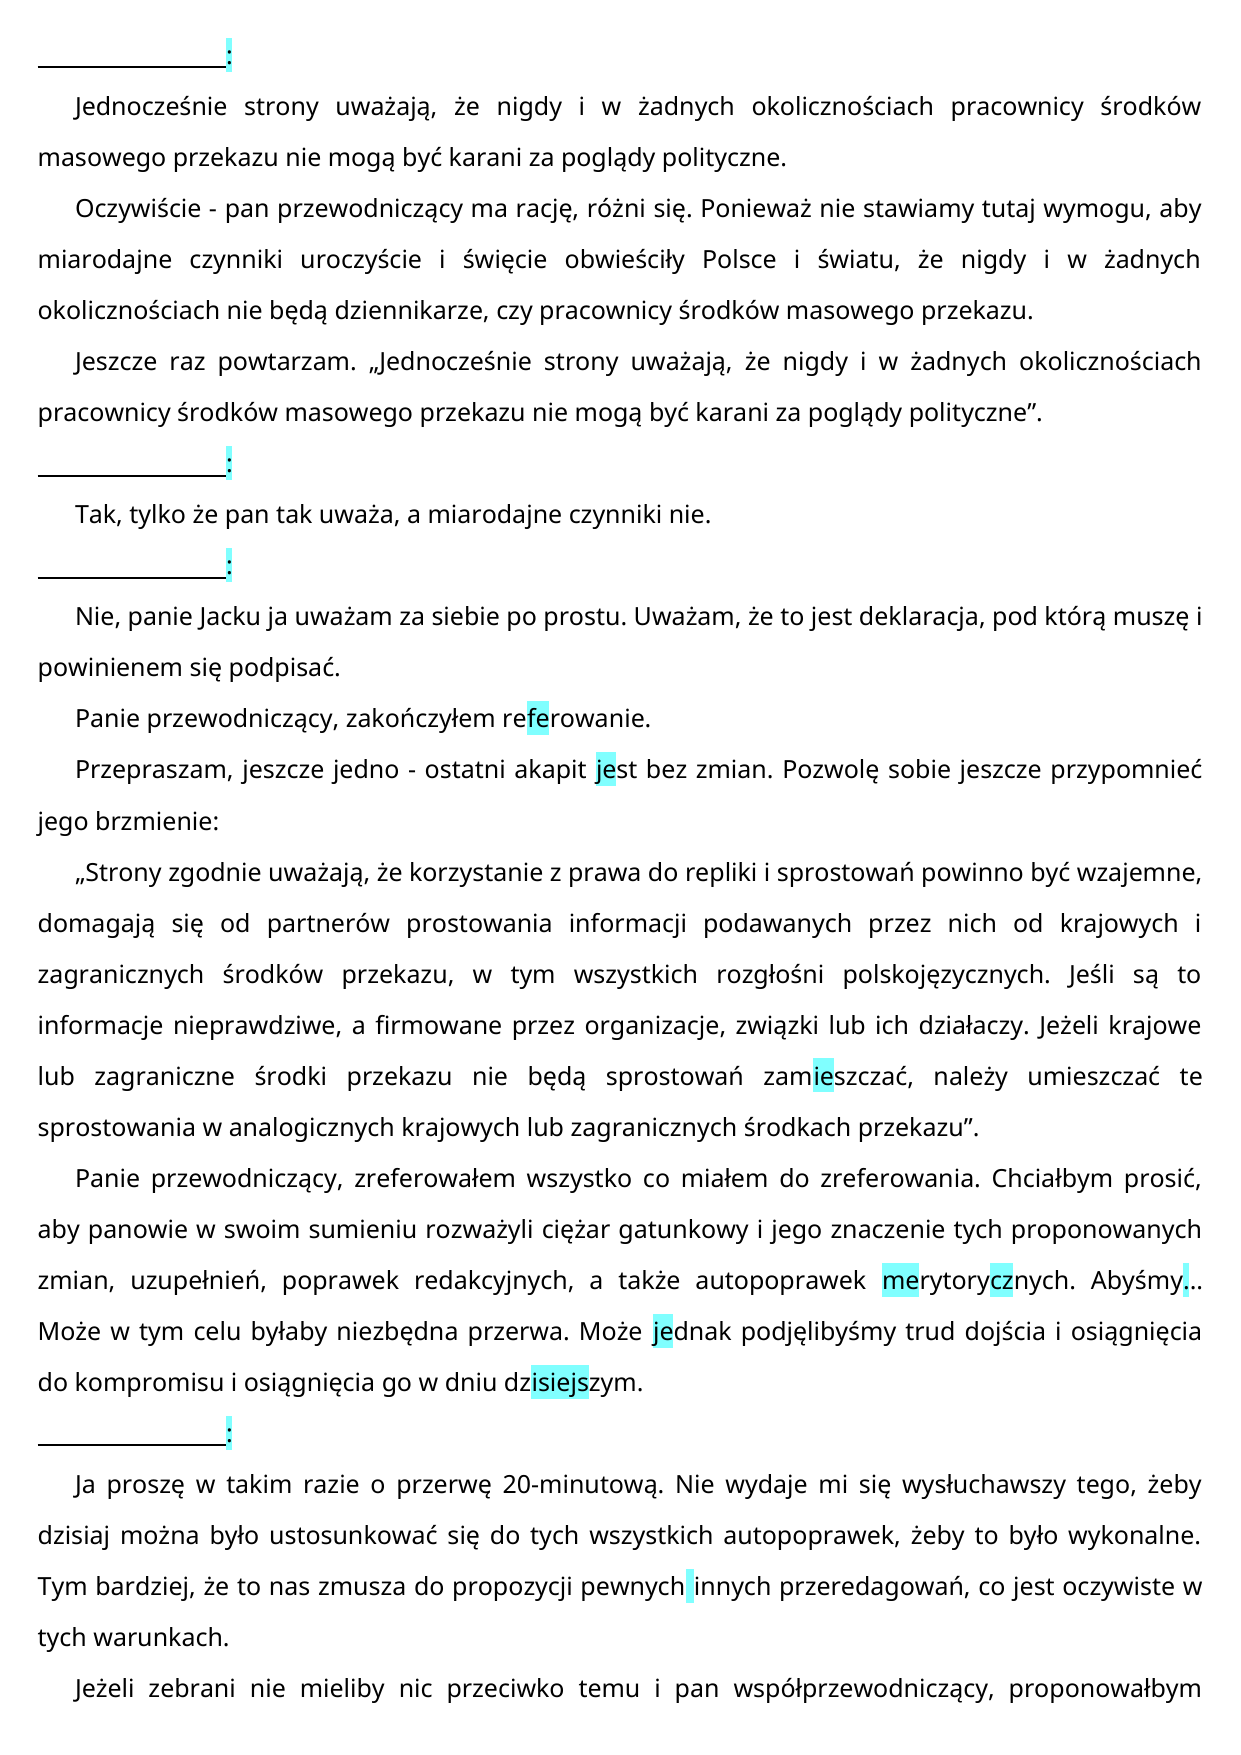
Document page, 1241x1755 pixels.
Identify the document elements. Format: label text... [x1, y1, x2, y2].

text Jeżeli zebrani nie mieliby nic przeciwko temu i pan współprzewodniczący, proponowałbym [37, 1671, 1203, 1705]
text Ja proszę w takim razie o przerwę 20-minutową. Nie wydaje mi się wysłuchawszy tego, żeby dzisiaj można było ustosunkować się do tych wszystkich autopoprawek, żeby to było wykonalne. Tym bardziej, że to nas zmusza do propozycji pewnych innych przeredagowań, co jest oczywiste w tych warunkach. [37, 1467, 1203, 1654]
text Oczywiście - pan przewodniczący ma rację, różni się. Ponieważ nie stawiamy tutaj wymogu, aby miarodajne czynniki uroczyście i święcie obwieściły Polsce i światu, że nigdy i w żadnych okolicznościach nie będą dziennikarze, czy pracownicy środków masowego przekazu. [37, 191, 1203, 327]
text Jednocześnie strony uważają, że nigdy i w żadnych okolicznościach pracownicy środków masowego przekazu nie mogą być karani za poglądy polityczne. [37, 88, 1203, 174]
text Panie przewodniczący, zreferowałem wszystko co miałem do zreferowania. Chciałbym prosić, aby panowie w swoim sumieniu rozważyli ciężar gatunkowy i jego znaczenie tych proponowanych zmian, uzupełnień, poprawek redakcyjnych, a także autopoprawek merytorycznych. Abyśmy... Może w tym celu byłaby niezbędna przerwa. Może jednak podjęlibyśmy trud dojścia i osiągnięcia do kompromisu i osiągnięcia go w dniu dzisiejszym. [37, 1160, 1203, 1399]
text Panie przewodniczący, zakończyłem referowanie. [37, 701, 1203, 735]
text : [37, 446, 1203, 480]
text : [37, 548, 1203, 582]
text Nie, panie Jacku ja uważam za siebie po prostu. Uważam, że to jest deklaracja, pod którą muszę i powinienem się podpisać. [37, 599, 1203, 684]
text Jeszcze raz powtarzam. „Jednocześnie strony uważają, że nigdy i w żadnych okolicznościach pracownicy środków masowego przekazu nie mogą być karani za poglądy polityczne”. [37, 344, 1203, 429]
text : [37, 1416, 1203, 1450]
text „Strony zgodnie uważają, że korzystanie z prawa do repliki i sprostowań powinno być wzajemne, domagają się od partnerów prostowania informacji podawanych przez nich od krajowych i zagranicznych środków przekazu, w tym wszystkich rozgłośni polskojęzycznych. Jeśli są to informacje nieprawdziwe, a firmowane przez organizacje, związki lub ich działaczy. Jeżeli krajowe lub zagraniczne środki przekazu nie będą sprostowań zamieszczać, należy umieszczać te sprostowania w analogicznych krajowych lub zagranicznych środkach przekazu”. [37, 854, 1203, 1143]
text : [37, 37, 1203, 72]
text Tak, tylko że pan tak uważa, a miarodajne czynniki nie. [37, 497, 1203, 531]
text Przepraszam, jeszcze jedno - ostatni akapit jest bez zmian. Pozwolę sobie jeszcze przypomnieć jego brzmienie: [37, 752, 1203, 837]
